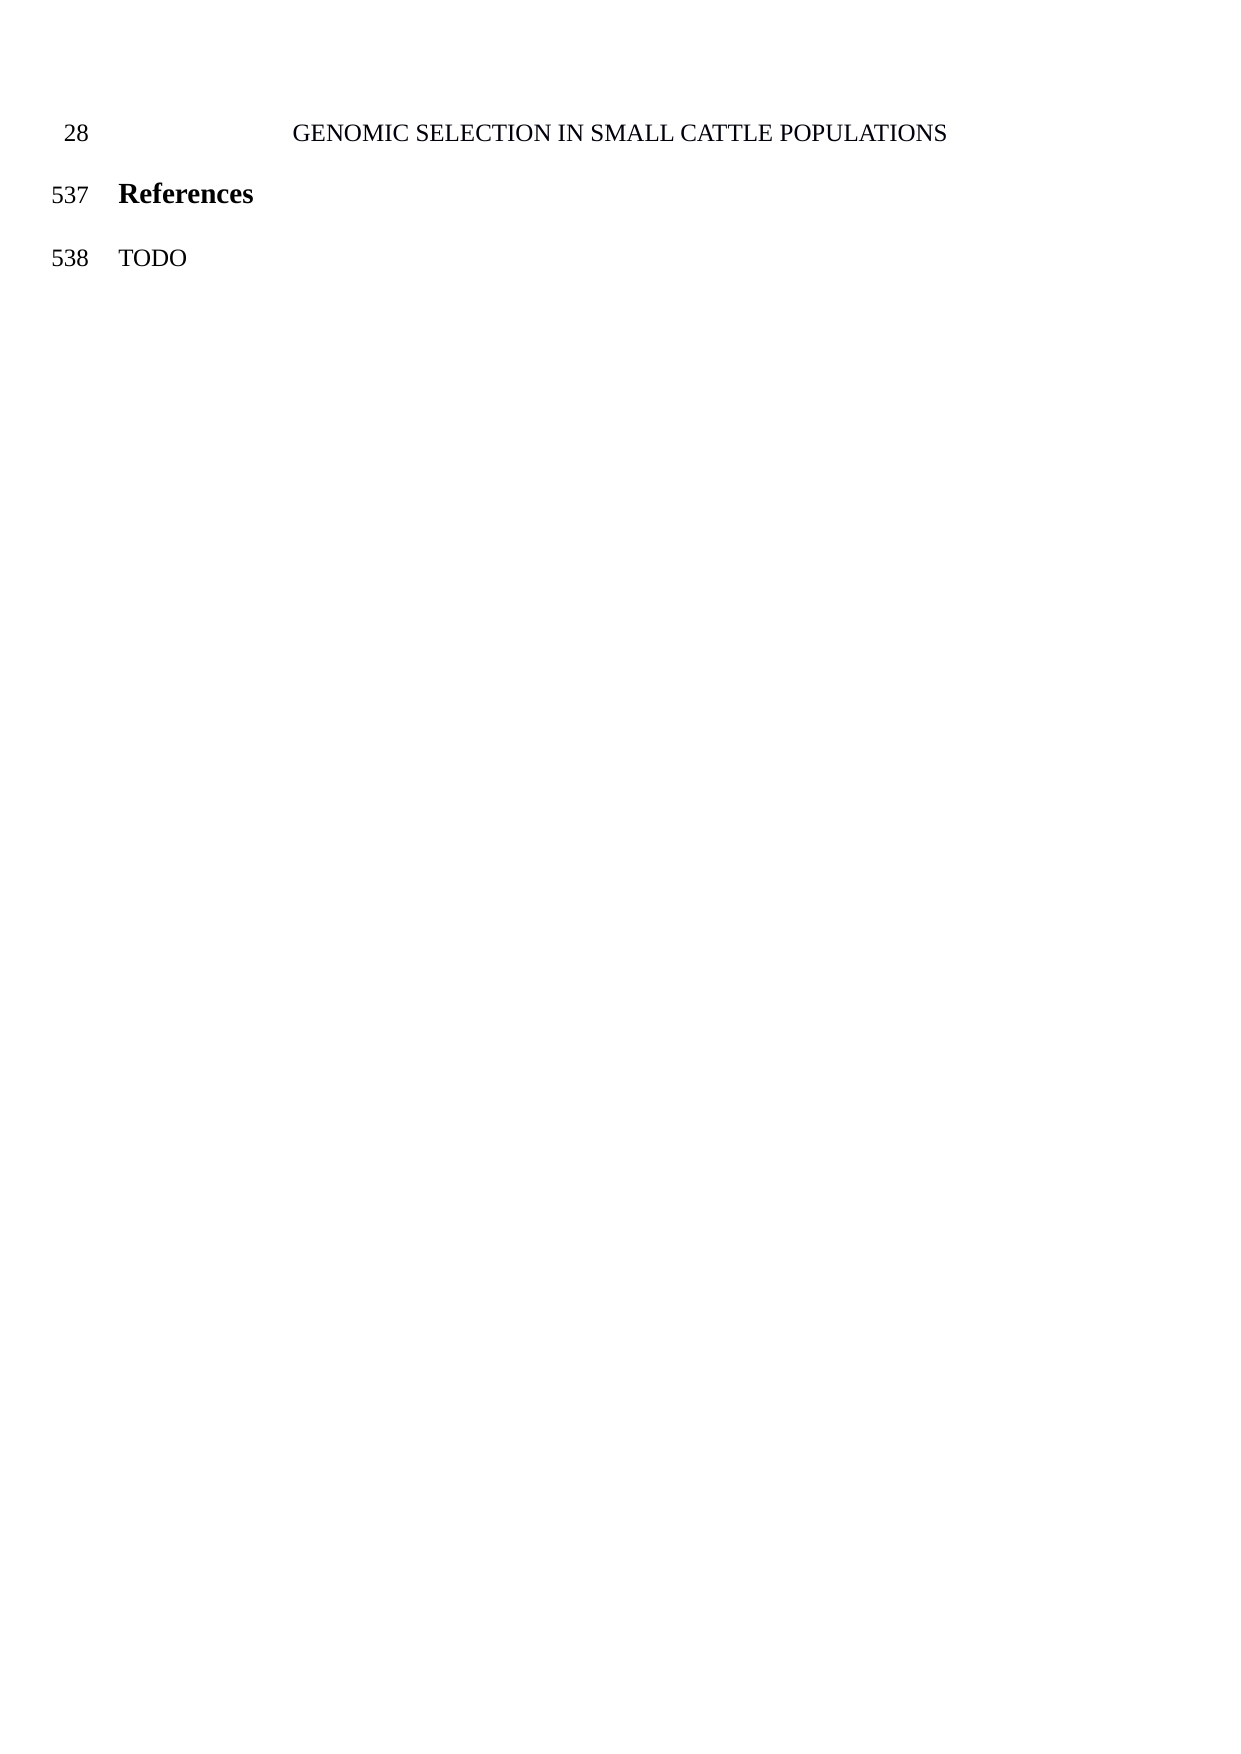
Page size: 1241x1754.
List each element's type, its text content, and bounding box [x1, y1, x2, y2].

text TODO [118, 243, 1122, 272]
subtitle References [118, 176, 1122, 210]
